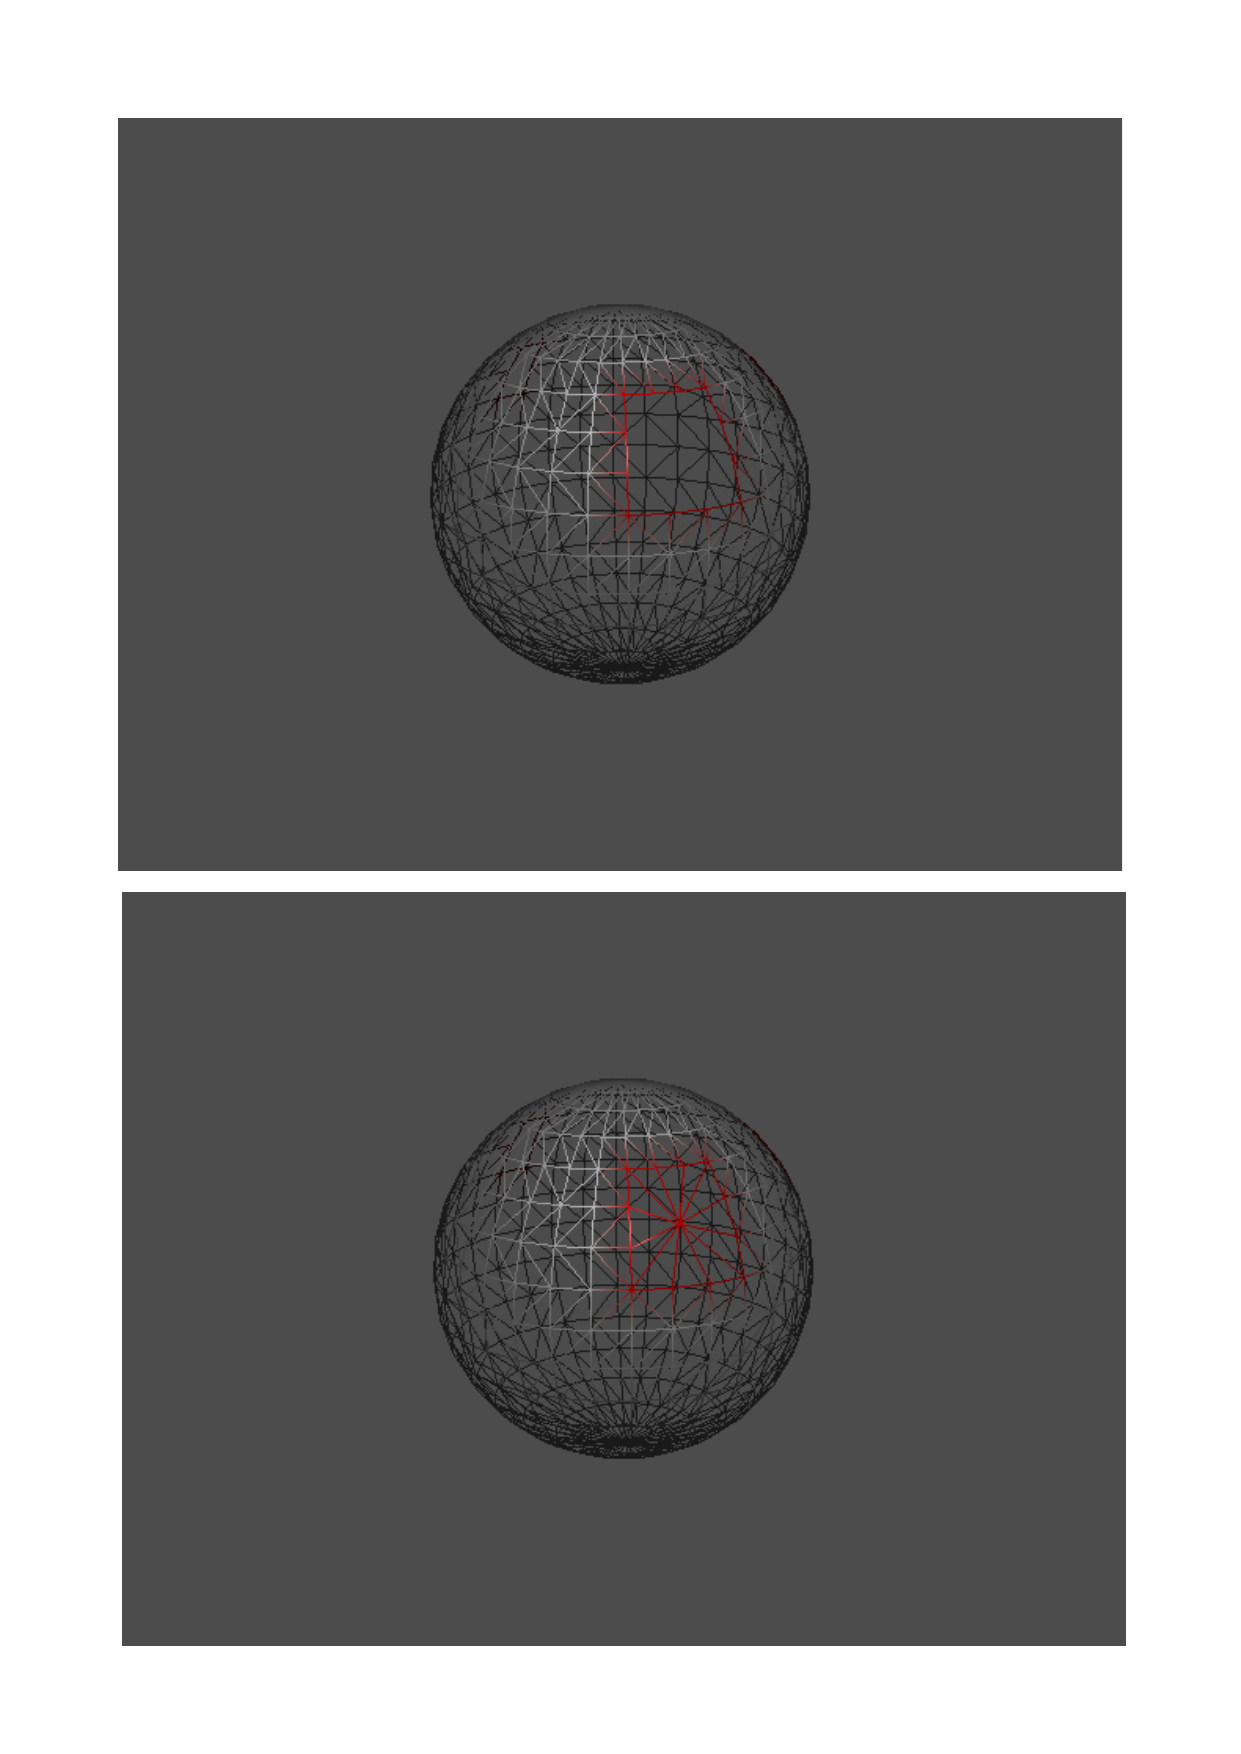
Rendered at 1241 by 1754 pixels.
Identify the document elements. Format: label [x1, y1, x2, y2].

picture [118, 118, 1123, 871]
picture [122, 892, 1126, 1646]
